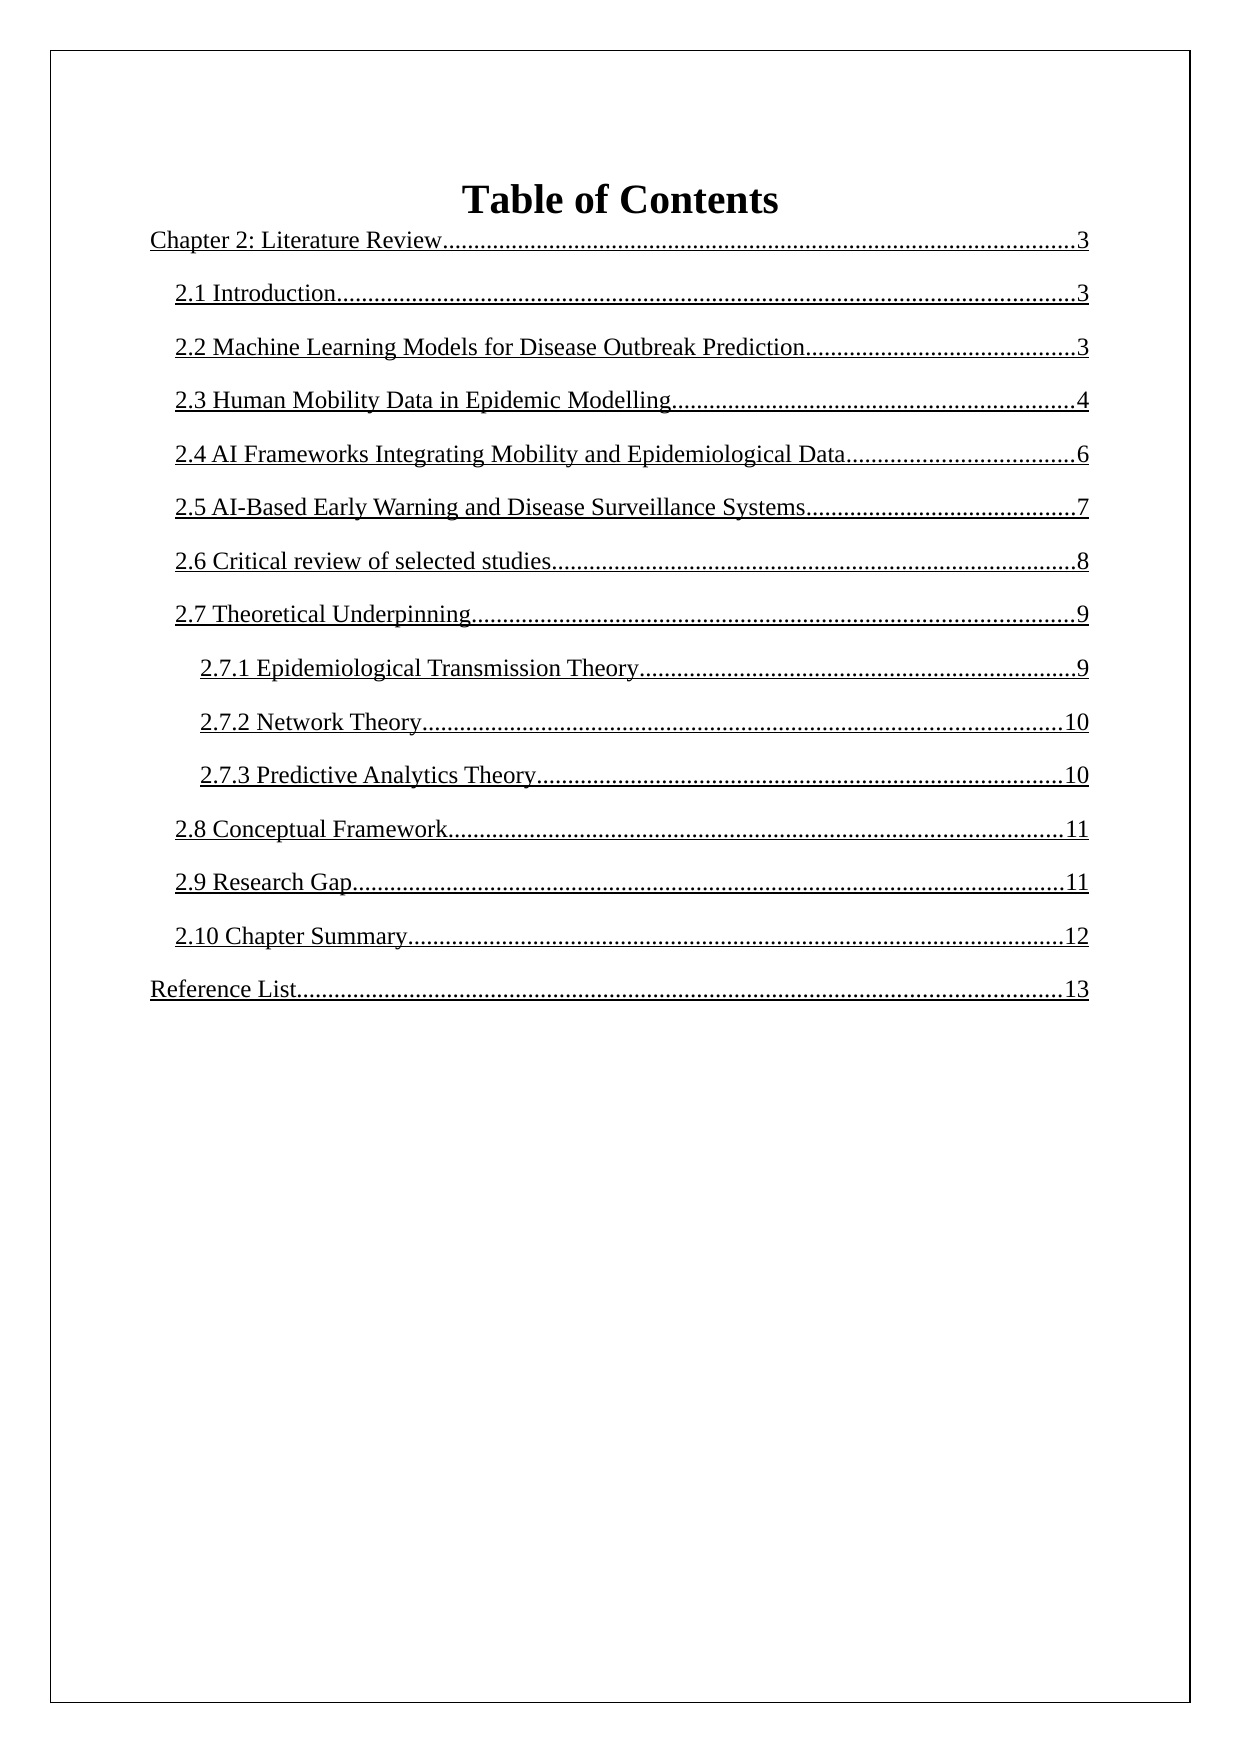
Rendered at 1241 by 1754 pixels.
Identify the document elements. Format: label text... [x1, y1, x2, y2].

text 2.9 Research Gap 11 [175, 867, 1091, 896]
text 2.4 AI Frameworks Integrating Mobility and Epidemiological Data 6 [175, 439, 1091, 468]
text 2.1 Introduction 3 [175, 278, 1091, 307]
text 2.2 Machine Learning Models for Disease Outbreak Prediction 3 [175, 332, 1091, 361]
text 2.10 Chapter Summary 12 [175, 921, 1091, 949]
text 2.7.3 Predictive Analytics Theory 10 [200, 760, 1091, 789]
text 2.5 AI-Based Early Warning and Disease Surveillance Systems 7 [175, 492, 1091, 521]
text Table of Contents [150, 175, 1091, 223]
text 2.6 Critical review of selected studies 8 [175, 546, 1091, 575]
text 2.7.1 Epidemiological Transmission Theory 9 [200, 653, 1091, 682]
text Reference List 13 [150, 974, 1091, 1003]
text 2.3 Human Mobility Data in Epidemic Modelling 4 [175, 385, 1091, 414]
text 2.8 Conceptual Framework 11 [175, 814, 1091, 842]
text 2.7 Theoretical Underpinning 9 [175, 599, 1091, 628]
text 2.7.2 Network Theory 10 [200, 707, 1091, 735]
text Chapter 2: Literature Review 3 [150, 225, 1091, 253]
